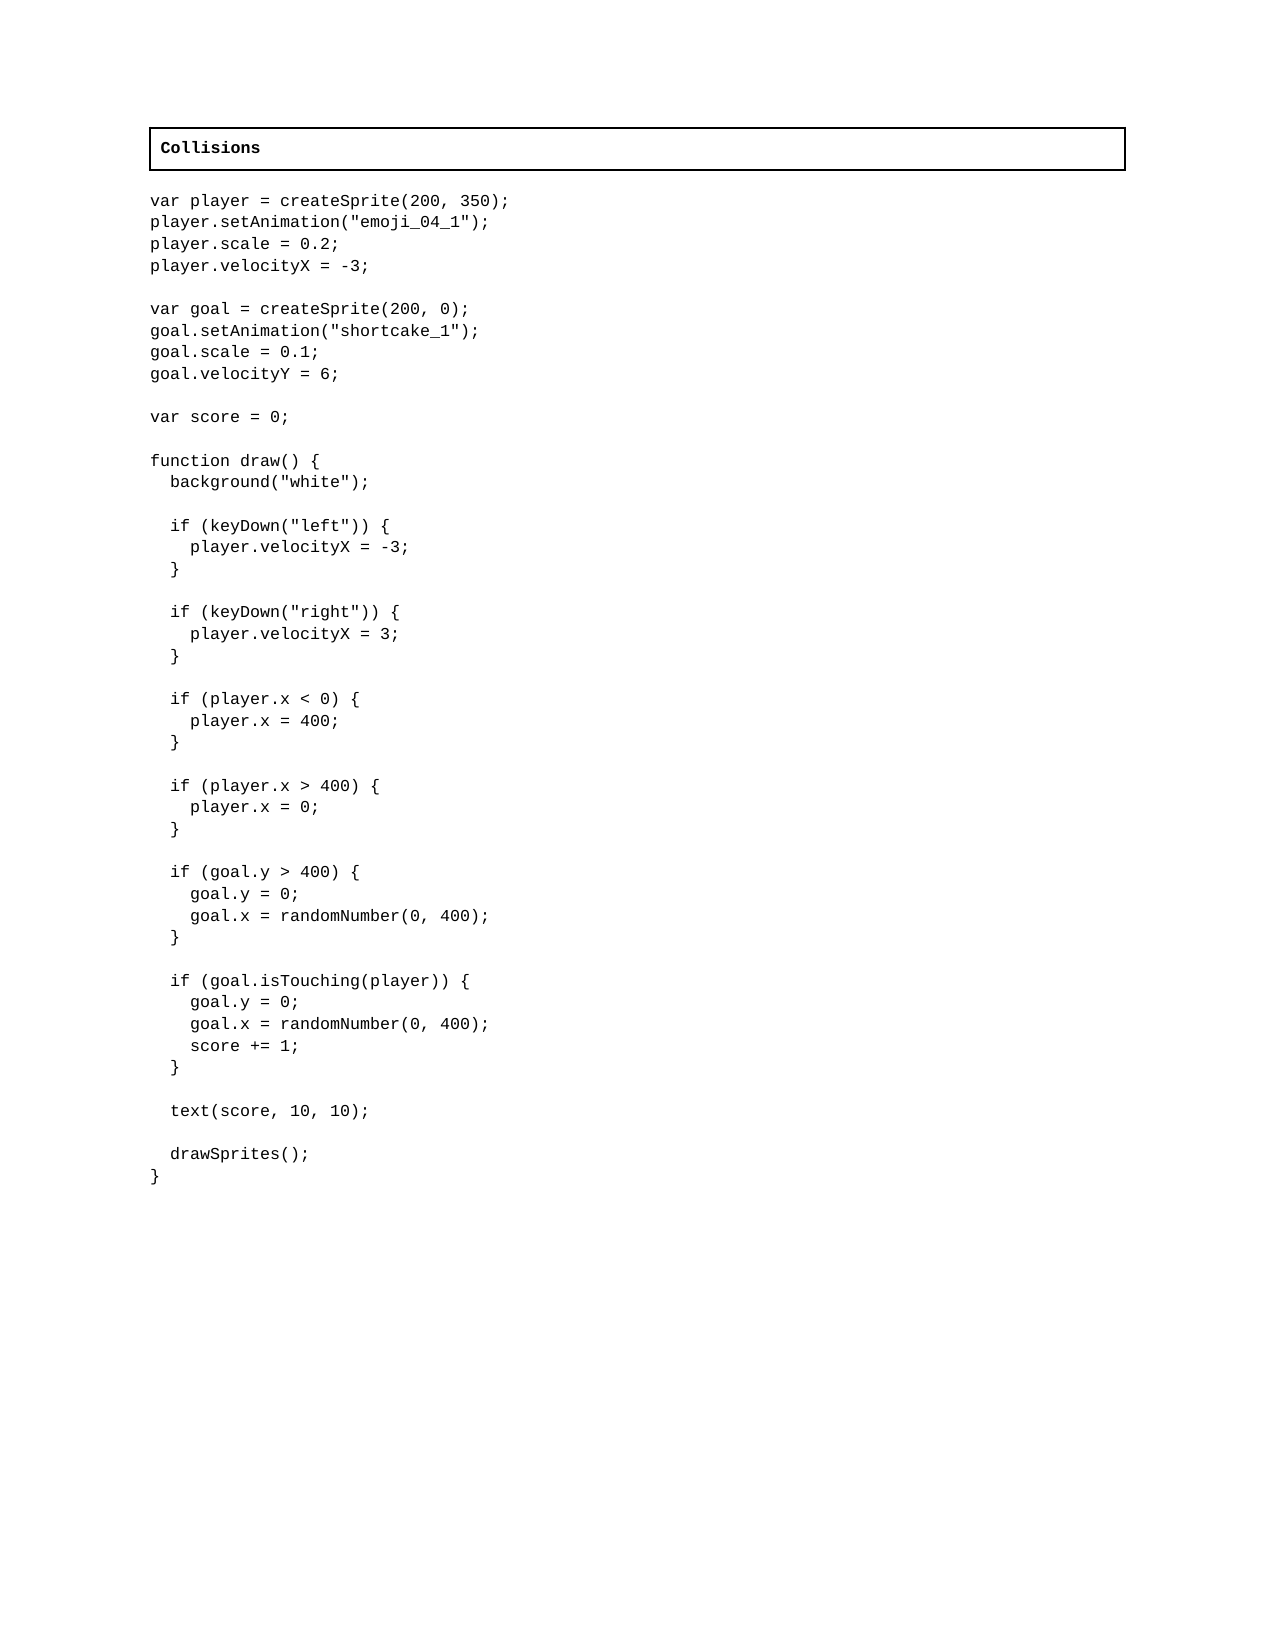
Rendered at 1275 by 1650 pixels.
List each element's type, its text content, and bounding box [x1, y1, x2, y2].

table_header Collisions [151, 129, 1124, 168]
text if (goal.y > 400) { [150, 864, 1125, 883]
text goal.x = randomNumber(0, 400); [150, 907, 1125, 926]
text text(score, 10, 10); [150, 1102, 1125, 1121]
text } [150, 929, 1125, 948]
text if (goal.isTouching(player)) { [150, 972, 1125, 991]
text var player = createSprite(200, 350); [150, 192, 1125, 211]
text player.velocityX = -3; [150, 539, 1125, 558]
text goal.scale = 0.1; [150, 344, 1125, 363]
text background("white"); [150, 474, 1125, 493]
text } [150, 734, 1125, 753]
text if (keyDown("left")) { [150, 517, 1125, 536]
text } [150, 561, 1125, 579]
text player.x = 0; [150, 799, 1125, 818]
text goal.y = 0; [150, 886, 1125, 904]
text function draw() { [150, 452, 1125, 471]
text if (keyDown("right")) { [150, 604, 1125, 623]
text player.setAnimation("emoji_04_1"); [150, 214, 1125, 233]
text goal.y = 0; [150, 994, 1125, 1013]
text } [150, 1059, 1125, 1078]
text if (player.x < 0) { [150, 691, 1125, 709]
text player.velocityX = 3; [150, 626, 1125, 644]
text goal.setAnimation("shortcake_1"); [150, 322, 1125, 341]
text } [150, 821, 1125, 839]
text player.velocityX = -3; [150, 257, 1125, 276]
text } [150, 1167, 1125, 1186]
text } [150, 647, 1125, 666]
text goal.velocityY = 6; [150, 366, 1125, 384]
text var score = 0; [150, 409, 1125, 428]
text drawSprites(); [150, 1146, 1125, 1164]
text player.x = 400; [150, 712, 1125, 731]
text if (player.x > 400) { [150, 777, 1125, 796]
text goal.x = randomNumber(0, 400); [150, 1016, 1125, 1034]
text score += 1; [150, 1037, 1125, 1056]
text var goal = createSprite(200, 0); [150, 301, 1125, 319]
text player.scale = 0.2; [150, 236, 1125, 254]
